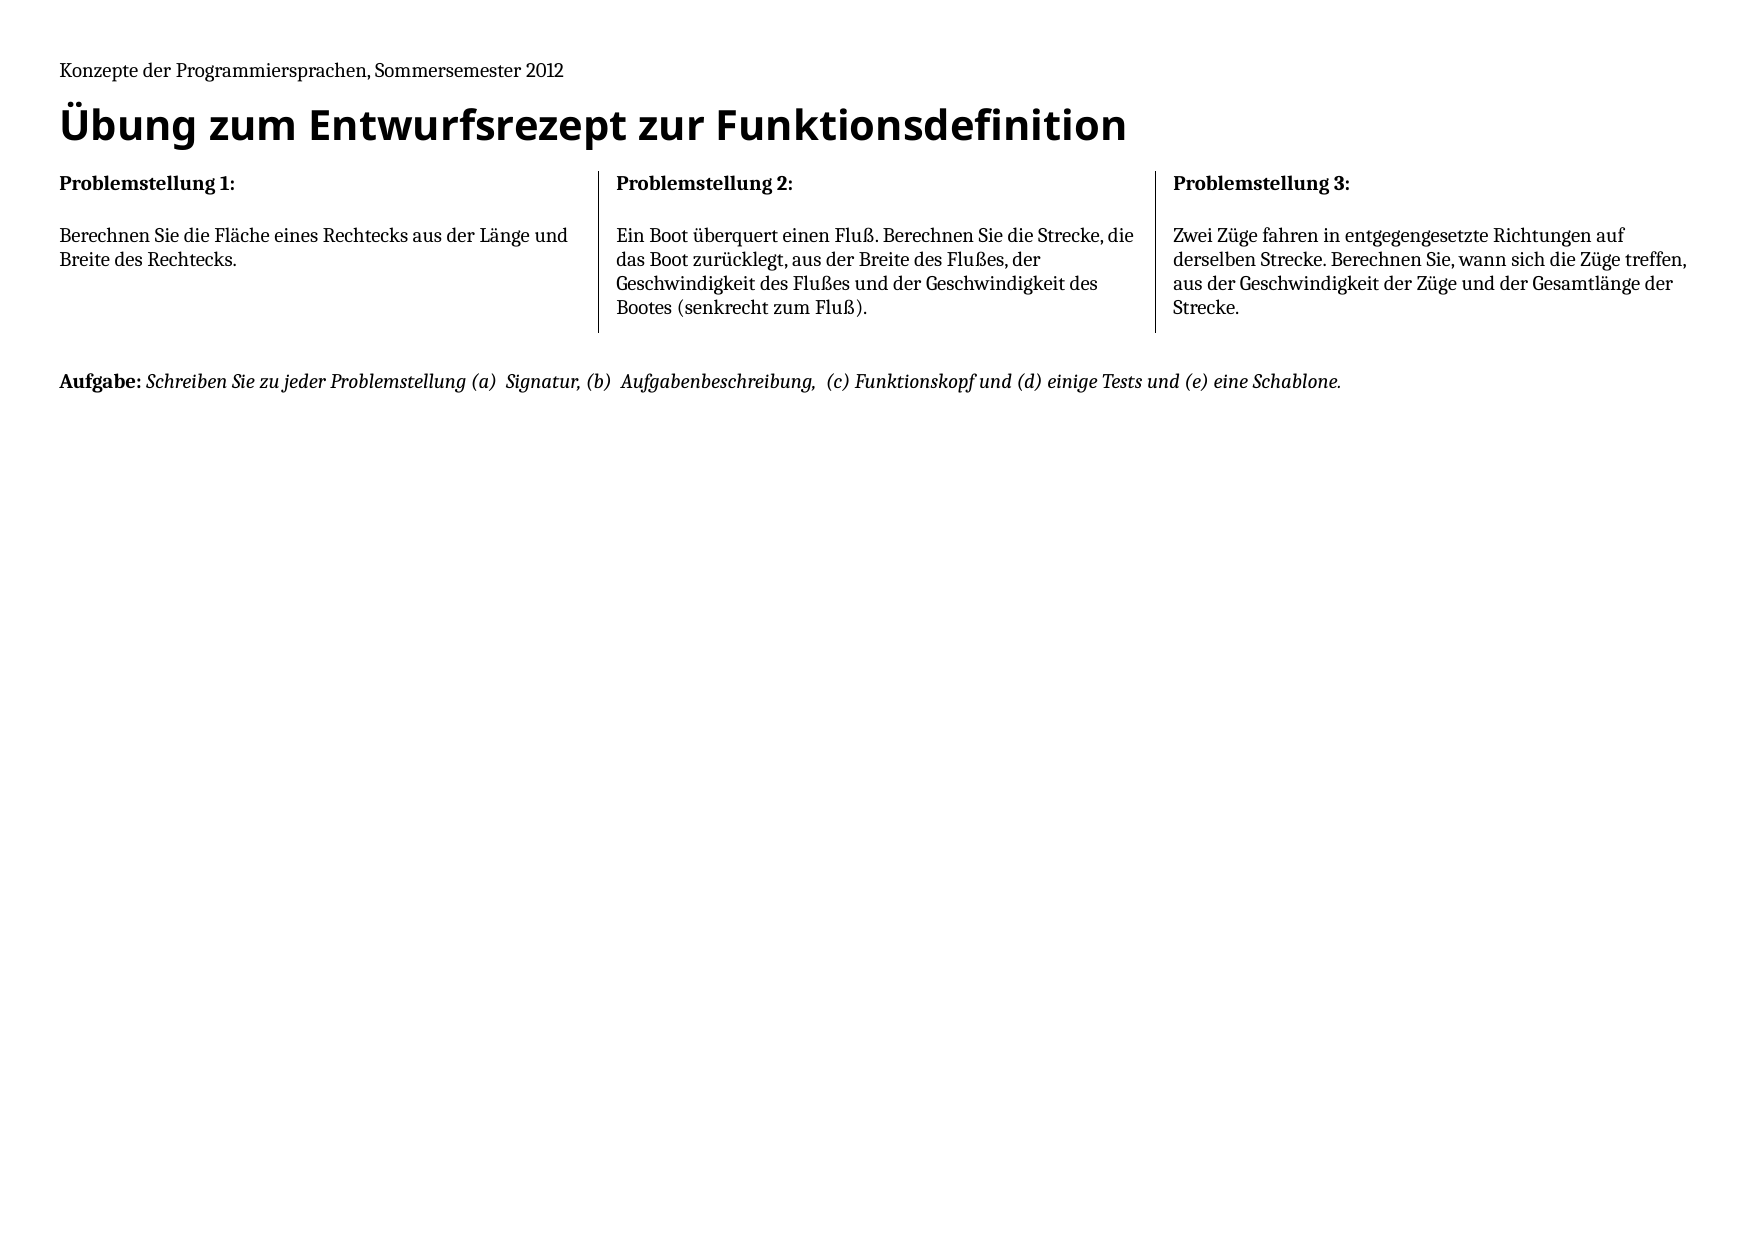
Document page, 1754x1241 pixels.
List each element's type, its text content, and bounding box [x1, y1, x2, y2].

text Übung zum Entwurfsrezept zur Funktionsdefinition [59, 96, 1693, 152]
text Problemstellung 3: [1173, 59, 1695, 195]
text Aufgabe: Schreiben Sie zu jeder Problemstellung (a) Signatur, (b) Aufgabenbeschreibung, (c) Funktionskopf und (d) einige Tests und (e) eine Schablone. [59, 369, 1693, 393]
text Ein Boot überquert einen Fluß. Berechnen Sie die Strecke, die das Boot zurücklegt, aus der Breite des Flußes, der Geschwindigkeit des Flußes und der Geschwindigkeit des Bootes (senkrecht zum Fluß). [616, 224, 1138, 320]
text Berechnen Sie die Fläche eines Rechtecks aus der Länge und Breite des Rechtecks. [59, 224, 581, 272]
text Problemstellung 1: [59, 171, 581, 195]
text Problemstellung 2: [616, 171, 1138, 195]
text Zwei Züge fahren in entgegengesetzte Richtungen auf derselben Strecke. Berechnen Sie, wann sich die Züge treffen, aus der Geschwindigkeit der Züge und der Gesamtlänge der Strecke. [1173, 224, 1695, 320]
text Konzepte der Programmiersprachen, Sommersemester 2012 [59, 59, 1693, 83]
